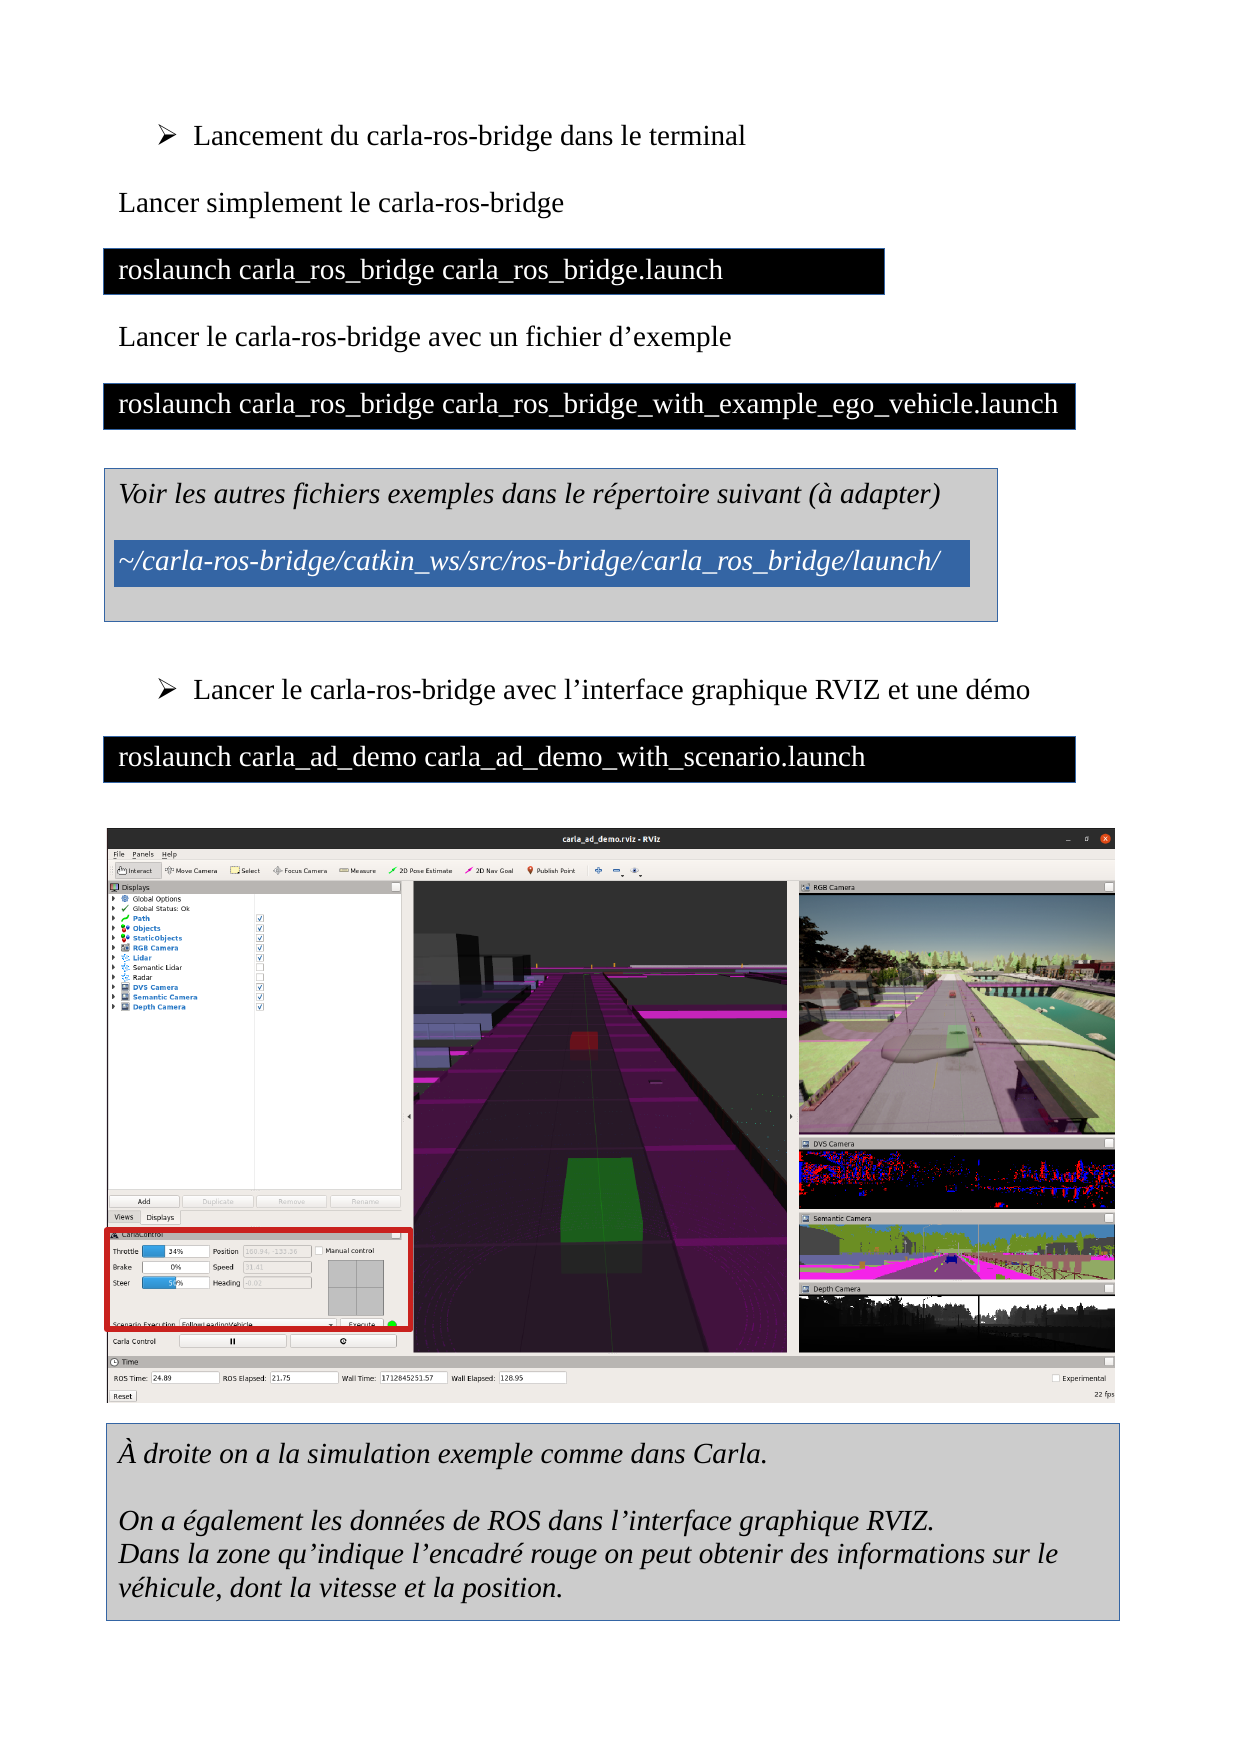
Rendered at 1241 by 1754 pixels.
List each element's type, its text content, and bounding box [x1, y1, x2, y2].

text roslaunch carla_ros_bridge carla_ros_bridge.launch [885, 252, 1122, 286]
picture [106, 828, 1115, 1403]
text ~/carla-ros-bridge/catkin_ws/src/ros-bridge/carla_ros_bridge/launch/ [998, 543, 1122, 577]
text Lancer le carla-ros-bridge avec un fichier d’exemple [118, 319, 1122, 353]
picture [110, 1233, 408, 1326]
text roslaunch carla_ad_demo carla_ad_demo_with_scenario.launch [1076, 739, 1122, 773]
text roslaunch carla_ros_bridge carla_ros_bridge_with_example_ego_vehicle.launch [1076, 387, 1122, 420]
text Lancer simplement le carla-ros-bridge [118, 185, 1122, 219]
list Lancement du carla-ros-bridge dans le terminal [156, 118, 1122, 152]
text Voir les autres fichiers exemples dans le répertoire suivant (à adapter) [998, 476, 1122, 510]
list Lancer le carla-ros-bridge avec l’interface graphique RVIZ et une démo [156, 672, 1122, 706]
